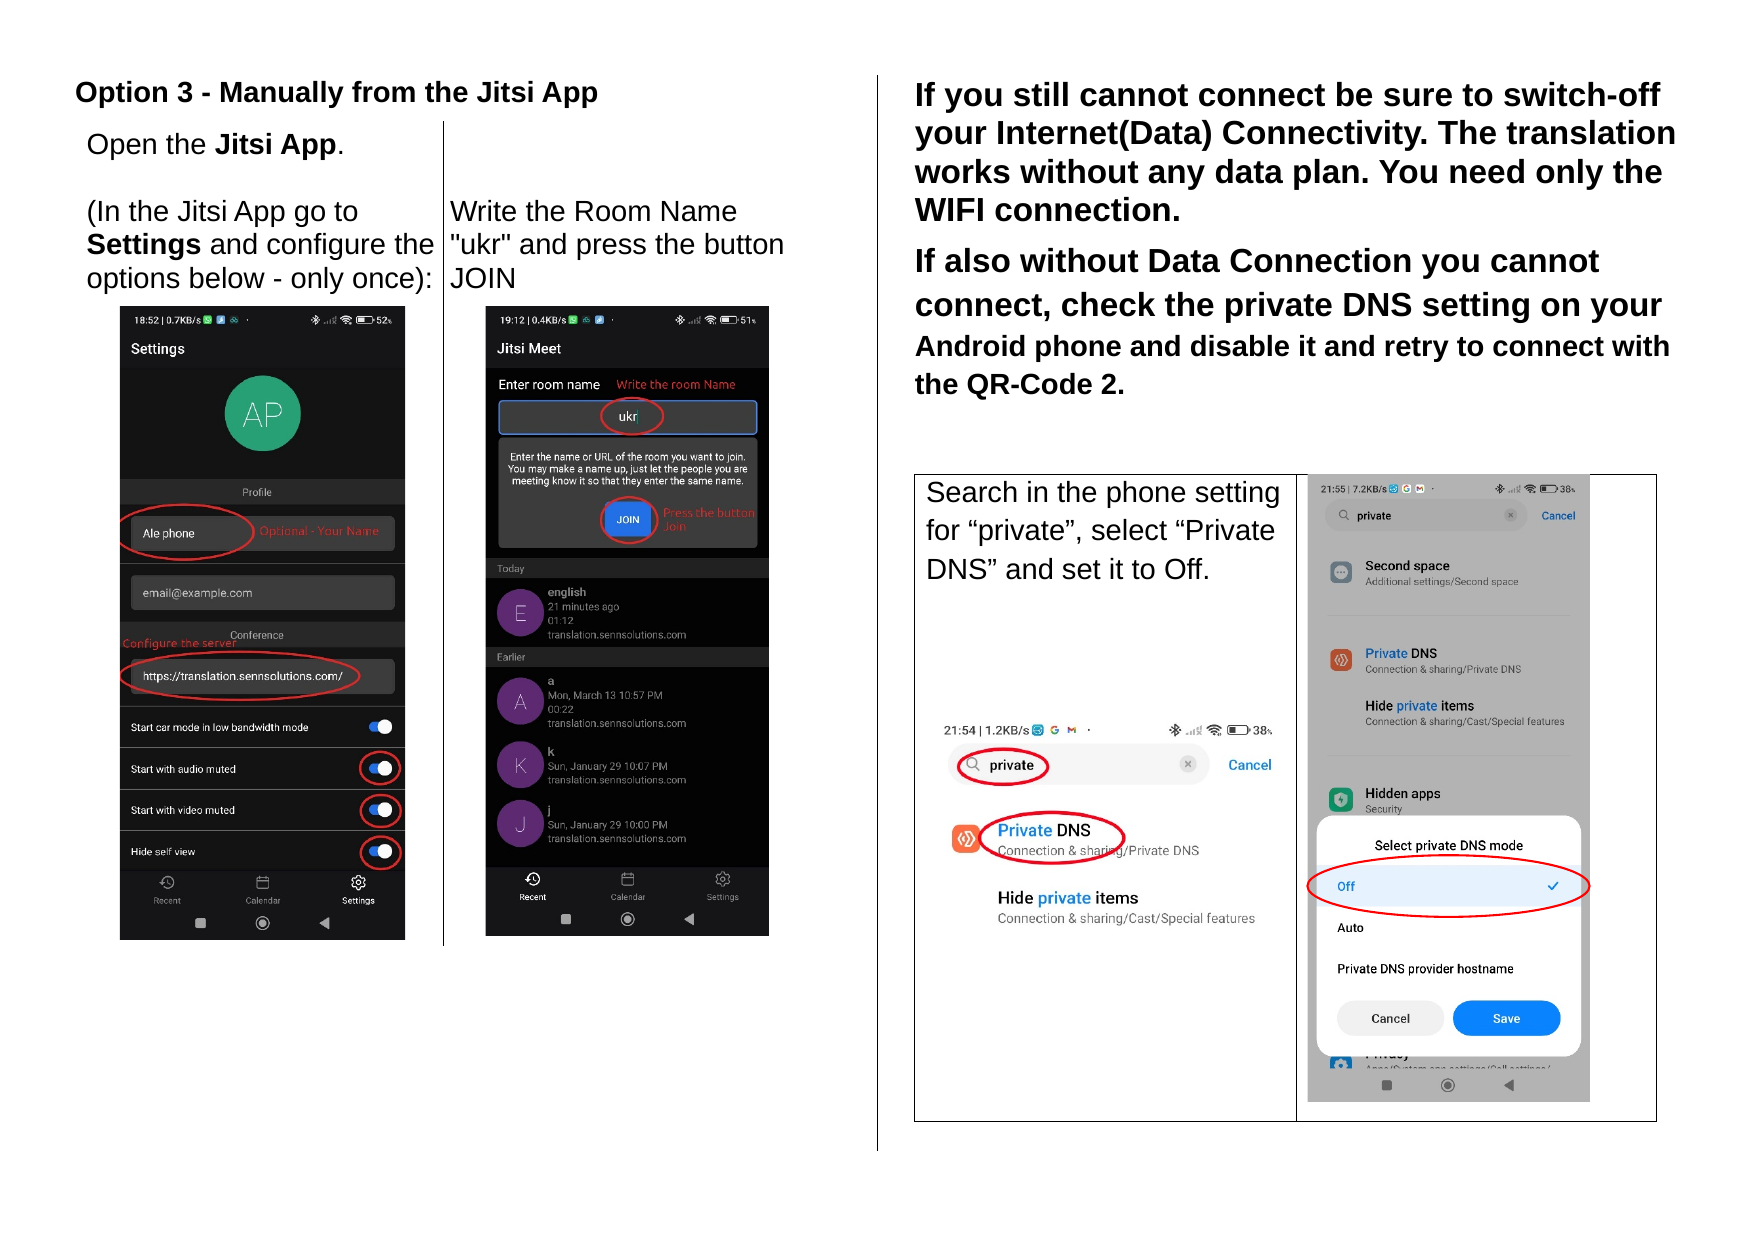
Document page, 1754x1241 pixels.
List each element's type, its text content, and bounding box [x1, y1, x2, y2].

picture [1307, 474, 1590, 881]
table_header Write the Room Name "ukr" and press the button JOIN [444, 121, 811, 300]
table_header [1297, 475, 1656, 1121]
text If also without Data Connection you cannot connect, check the private DNS setting on your Android phone and disable it and retry to connect with the QR-Code 2. [914, 241, 1679, 401]
picture [1309, 857, 1588, 915]
subtitle Option 3 - Manually from the Jitsi App [75, 75, 839, 108]
picture [485, 306, 769, 936]
picture [925, 711, 1285, 956]
picture [1307, 891, 1590, 1102]
subtitle If you still cannot connect be sure to switch-off your Internet(Data) Connectivity. The translation works without any data plan. You need only the WIFI connection. [914, 75, 1679, 229]
table_header Open the Jitsi App. (In the Jitsi App go to Settings and configure the options below - only once): [81, 121, 443, 300]
table_cell [444, 300, 811, 946]
picture [119, 306, 406, 940]
table_cell [81, 300, 443, 946]
table_header Search in the phone setting for “private”, select “Private DNS” and set it to Off. [915, 475, 1296, 1121]
